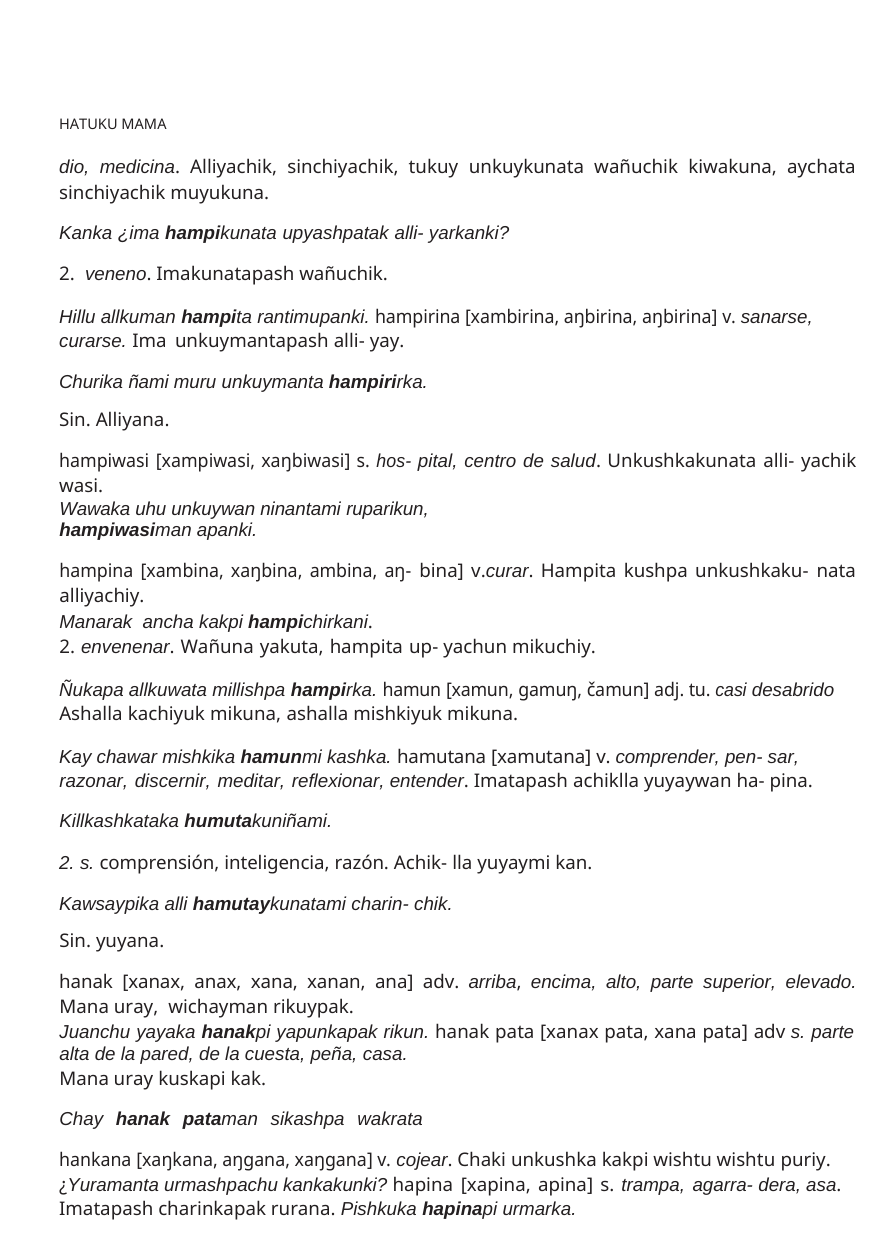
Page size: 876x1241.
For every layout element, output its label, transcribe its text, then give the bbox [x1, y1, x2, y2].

text 2. envenenar. Wañuna yakuta, hampita up- yachun mikuchiy. [59, 634, 857, 659]
text 2. veneno. Imakunatapash wañuchik. [59, 261, 856, 286]
text HATUKU MAMA [59, 113, 856, 133]
text Churika ñami muru unkuymanta hampirirka. [59, 371, 856, 392]
text Sin. yuyana. [59, 931, 856, 952]
text Kanka ¿ima hampikunata upyashpatak alli- yarkanki? [59, 222, 856, 243]
text hankana [xaŋkana, aŋgana, xaŋgana] v. cojear. Chaki unkushka kakpi wishtu wishtu puriy. [59, 1146, 840, 1172]
text Kay chawar mishkika hamunmi kashka. hamutana [xamutana] v. comprender, pen- sar, razonar, discernir, meditar, reflexionar, entender. Imatapash achiklla yuyaywan ha- pina. [59, 743, 857, 793]
text Sin. Alliyana. [59, 410, 856, 430]
text ¿Yuramanta urmashpachu kankakunki? hapina [xapina, apina] s. trampa, agarra- dera, asa. Imatapash charinkapak rurana. Pishkuka hapinapi urmarka. [59, 1173, 856, 1221]
text dio, medicina. Alliyachik, sinchiyachik, tukuy unkuykunata wañuchik kiwakuna, aychata sinchiyachik muyukuna. [59, 153, 856, 204]
text Wawaka uhu unkuywan ninantami ruparikun, [59, 498, 856, 519]
text Juanchu yayaka hanakpi yapunkapak rikun. hanak pata [xanax pata, xana pata] adv s. parte alta de la pared, de la cuesta, peña, casa. [59, 1019, 856, 1064]
text 2. s. comprensión, inteligencia, razón. Achik- lla yuyaymi kan. [59, 849, 857, 875]
text Hillu allkuman hampita rantimupanki. hampirina [xambirina, aŋbirina, aŋbirina] v. sanarse, curarse. Ima unkuymantapash alli- yay. [59, 304, 857, 353]
text hampiwasiman apanki. [59, 520, 856, 540]
text Killkashkataka humutakuniñami. [59, 810, 856, 832]
text Manarak ancha kakpi hampichirkani. [59, 608, 856, 633]
text Mana uray kuskapi kak. [59, 1065, 856, 1090]
text hampiwasi [xampiwasi, xaŋbiwasi] s. hos- pital, centro de salud. Unkushkakunata alli- yachik wasi. [59, 447, 856, 498]
text hanak [xanax, anax, xana, xanan, ana] adv. arriba, encima, alto, parte superior, elevado. Mana uray, wichayman rikuypak. [59, 968, 856, 1019]
text Chay hanak pataman sikashpa wakrata [59, 1108, 856, 1129]
text hampina [xambina, xaŋbina, ambina, aŋ- bina] v.curar. Hampita kushpa unkushkaku- nata alliyachiy. [59, 557, 856, 608]
text Ñukapa allkuwata millishpa hampirka. hamun [xamun, gamuŋ, čamun] adj. tu. casi desabrido Ashalla kachiyuk mikuna, ashalla mishkiyuk mikuna. [59, 677, 857, 725]
text Kawsaypika alli hamutaykunatami charin- chik. [59, 892, 857, 914]
